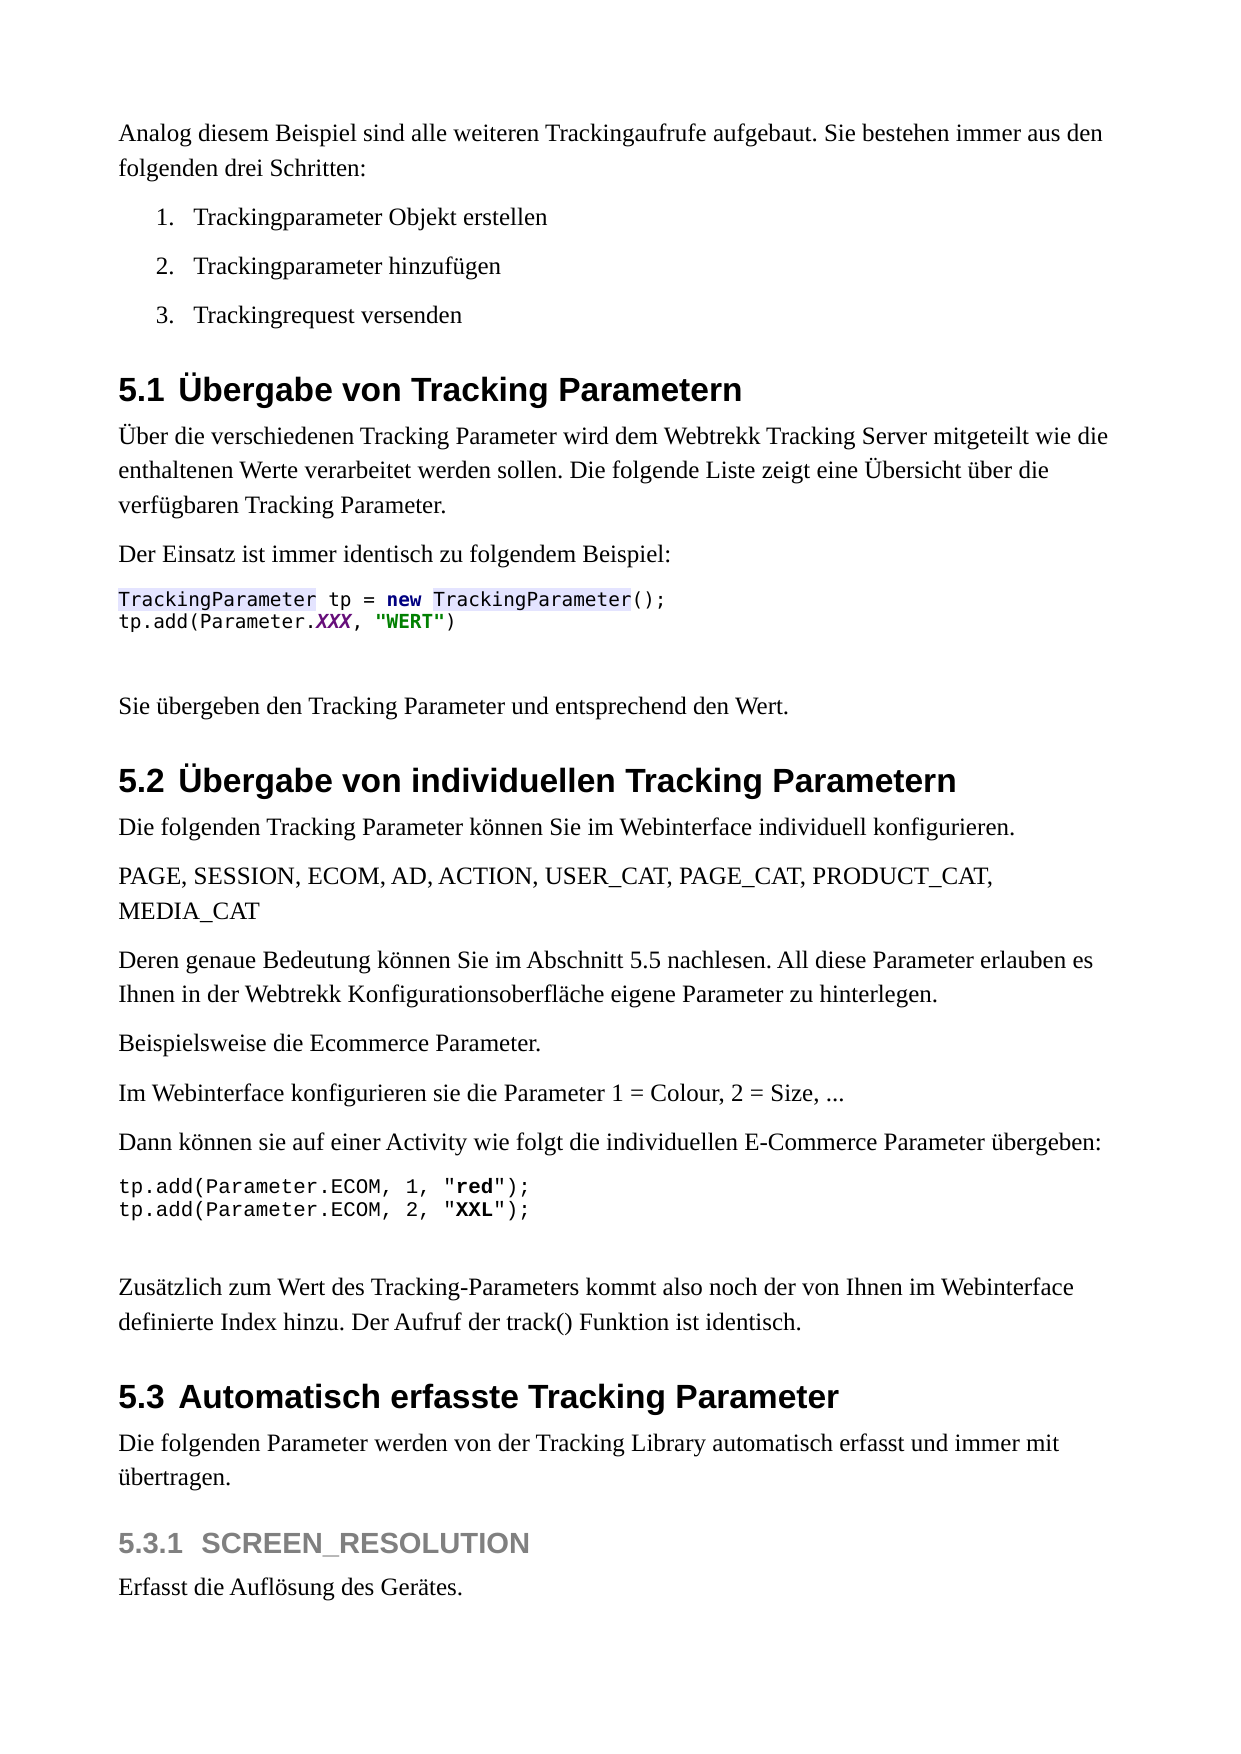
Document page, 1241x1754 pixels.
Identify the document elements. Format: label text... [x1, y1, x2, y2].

text Die folgenden Tracking Parameter können Sie im Webinterface individuell konfigurieren. [118, 812, 1122, 841]
text tp.add(Parameter.XXX, "WERT") [118, 611, 1122, 633]
text Im Webinterface konfigurieren sie die Parameter 1 = Colour, 2 = Size, ... [118, 1078, 1122, 1106]
text Zusätzlich zum Wert des Tracking-Parameters kommt also noch der von Ihnen im Webinterface definierte Index hinzu. Der Aufruf der track() Funktion ist identisch. [118, 1272, 1122, 1335]
text tp.add(Parameter.ECOM, 1, "red"); [118, 1176, 1122, 1199]
text tp.add(Parameter.ECOM, 2, "XXL"); [118, 1199, 1122, 1223]
subtitle Übergabe von individuellen Tracking Parametern [118, 761, 1122, 800]
text TrackingParameter tp = new TrackingParameter(); [118, 588, 1122, 611]
list Trackingrequest versenden [156, 300, 1122, 328]
text Die folgenden Parameter werden von der Tracking Library automatisch erfasst und immer mit übertragen. [118, 1428, 1122, 1491]
text PAGE, SESSION, ECOM, AD, ACTION, USER_CAT, PAGE_CAT, PRODUCT_CAT, MEDIA_CAT [118, 861, 1122, 925]
text Beispielsweise die Ecommerce Parameter. [118, 1028, 1122, 1057]
text Sie übergeben den Tracking Parameter und entsprechend den Wert. [118, 691, 1122, 720]
text Erfasst die Auflösung des Gerätes. [118, 1572, 1122, 1601]
subtitle Automatisch erfasste Tracking Parameter [118, 1376, 1122, 1415]
text Über die verschiedenen Tracking Parameter wird dem Webtrekk Tracking Server mitgeteilt wie die enthaltenen Werte verarbeitet werden sollen. Die folgende Liste zeigt eine Übersicht über die verfügbaren Tracking Parameter. [118, 421, 1122, 518]
subtitle Übergabe von Tracking Parametern [118, 370, 1122, 408]
text Analog diesem Beispiel sind alle weiteren Trackingaufrufe aufgebaut. Sie bestehen immer aus den folgenden drei Schritten: [118, 118, 1122, 181]
text Deren genaue Bedeutung können Sie im Abschnitt 5.5 nachlesen. All diese Parameter erlauben es Ihnen in der Webtrekk Konfigurationsoberfläche eigene Parameter zu hinterlegen. [118, 945, 1122, 1008]
text Der Einsatz ist immer identisch zu folgendem Beispiel: [118, 539, 1122, 568]
text Dann können sie auf einer Activity wie folgt die individuellen E-Commerce Parameter übergeben: [118, 1127, 1122, 1155]
list Trackingparameter Objekt erstellen [156, 202, 1122, 230]
list Trackingparameter hinzufügen [156, 251, 1122, 279]
subtitle SCREEN_RESOLUTION [118, 1526, 1122, 1559]
